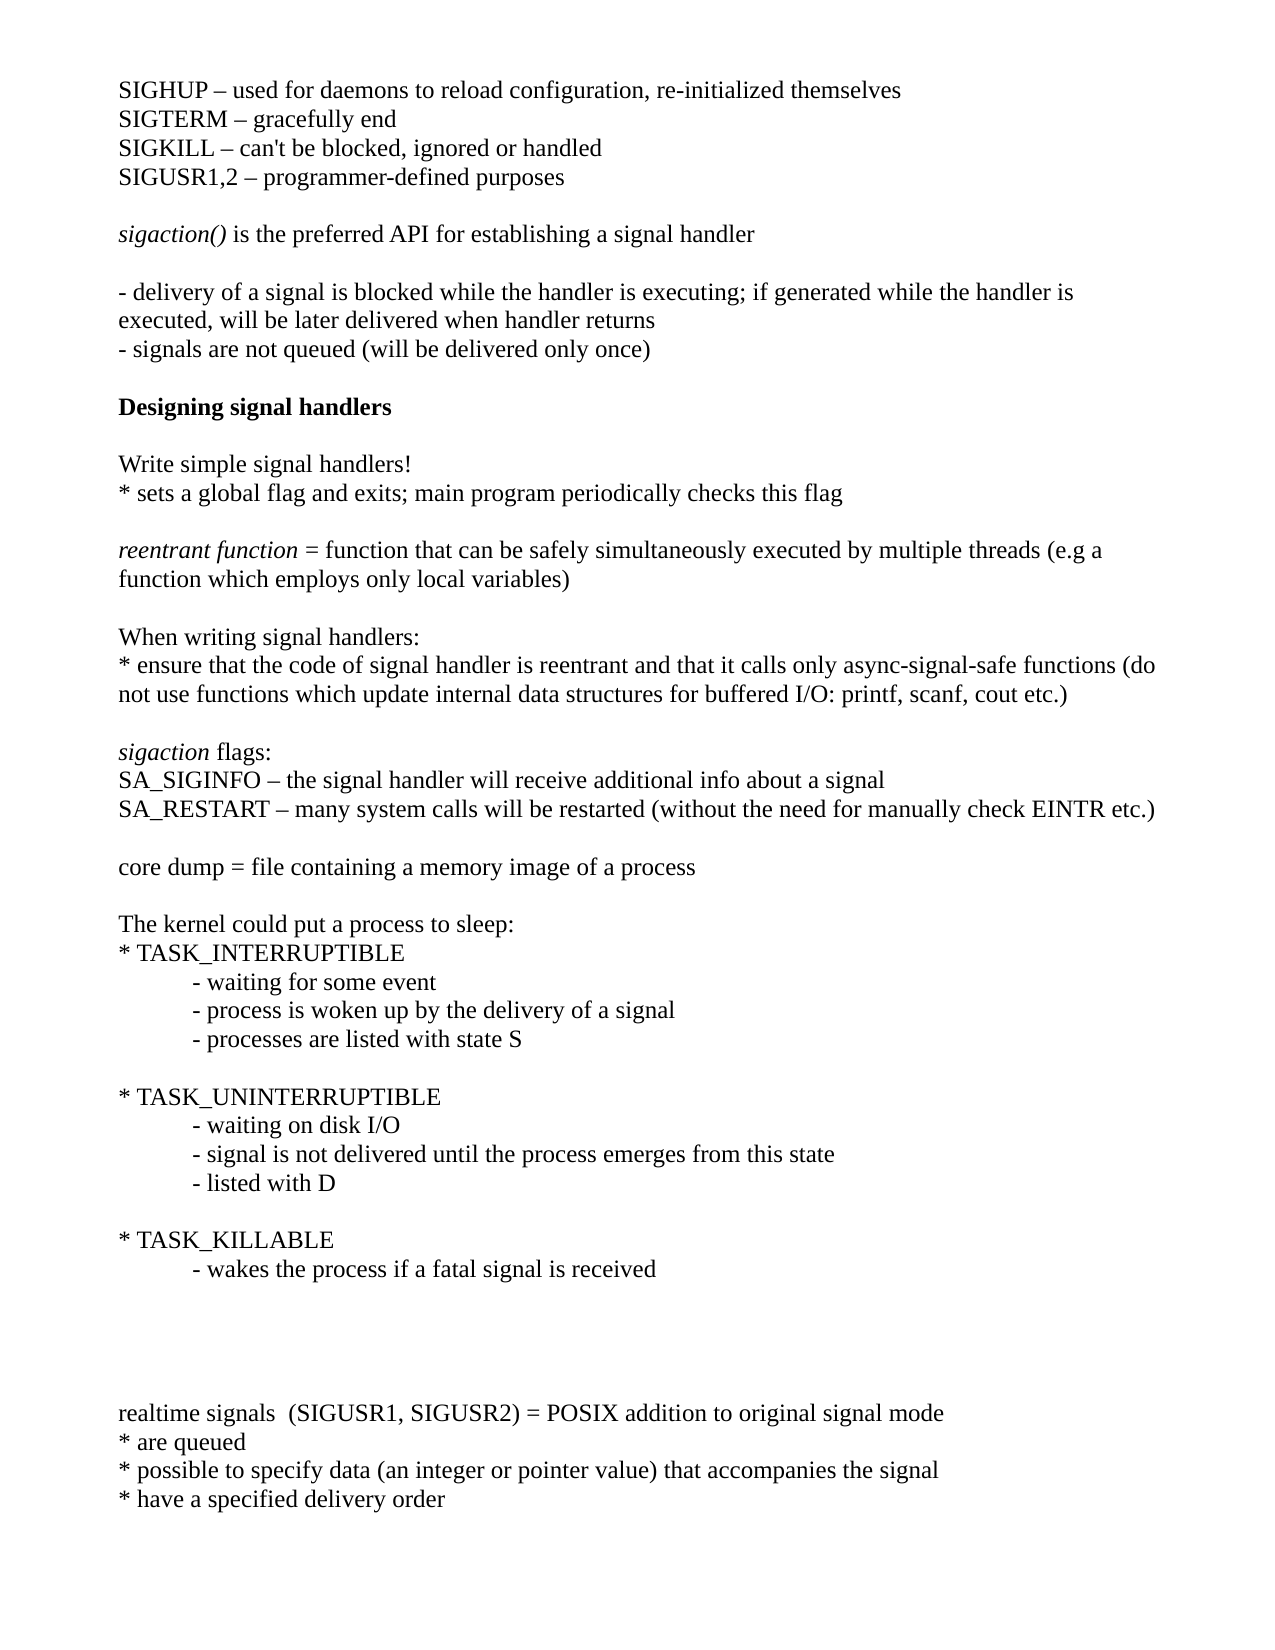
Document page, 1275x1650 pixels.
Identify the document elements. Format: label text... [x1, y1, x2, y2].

text - listed with D [118, 1168, 1157, 1197]
text realtime signals (SIGUSR1, SIGUSR2) = POSIX addition to original signal mode [118, 1398, 1157, 1427]
text SIGUSR1,2 – programmer-defined purposes [118, 162, 1157, 191]
text * possible to specify data (an integer or pointer value) that accompanies the signal [118, 1456, 1157, 1484]
text Write simple signal handlers! [118, 449, 1157, 478]
text - waiting on disk I/O [118, 1111, 1157, 1139]
text - waiting for some event [118, 967, 1157, 996]
text * have a specified delivery order [118, 1484, 1157, 1513]
text Designing signal handlers [118, 392, 1157, 421]
text - processes are listed with state S [118, 1024, 1157, 1053]
text * are queued [118, 1427, 1157, 1456]
text - wakes the process if a fatal signal is received [118, 1254, 1157, 1283]
text SA_RESTART – many system calls will be restarted (without the need for manually check EINTR etc.) [118, 794, 1157, 823]
text - delivery of a signal is blocked while the handler is executing; if generated while the handler is executed, will be later delivered when handler returns [118, 277, 1157, 334]
text SIGTERM – gracefully end [118, 104, 1157, 133]
text * TASK_KILLABLE [118, 1226, 1157, 1254]
text - signal is not delivered until the process emerges from this state [118, 1139, 1157, 1168]
text core dump = file containing a memory image of a process [118, 852, 1157, 881]
text SIGKILL – can't be blocked, ignored or handled [118, 133, 1157, 162]
text SA_SIGINFO – the signal handler will receive additional info about a signal [118, 766, 1157, 794]
text * ensure that the code of signal handler is reentrant and that it calls only async-signal-safe functions (do not use functions which update internal data structures for buffered I/O: printf, scanf, cout etc.) [118, 651, 1157, 708]
text reentrant function = function that can be safely simultaneously executed by multiple threads (e.g a function which employs only local variables) [118, 536, 1157, 593]
text SIGHUP – used for daemons to reload configuration, re-initialized themselves [118, 76, 1157, 104]
text * TASK_UNINTERRUPTIBLE [118, 1082, 1157, 1111]
text When writing signal handlers: [118, 622, 1157, 651]
text * TASK_INTERRUPTIBLE [118, 938, 1157, 967]
text * sets a global flag and exits; main program periodically checks this flag [118, 478, 1157, 507]
text sigaction() is the preferred API for establishing a signal handler [118, 219, 1157, 248]
text - process is woken up by the delivery of a signal [118, 996, 1157, 1024]
text sigaction flags: [118, 737, 1157, 766]
text The kernel could put a process to sleep: [118, 909, 1157, 938]
text - signals are not queued (will be delivered only once) [118, 334, 1157, 363]
